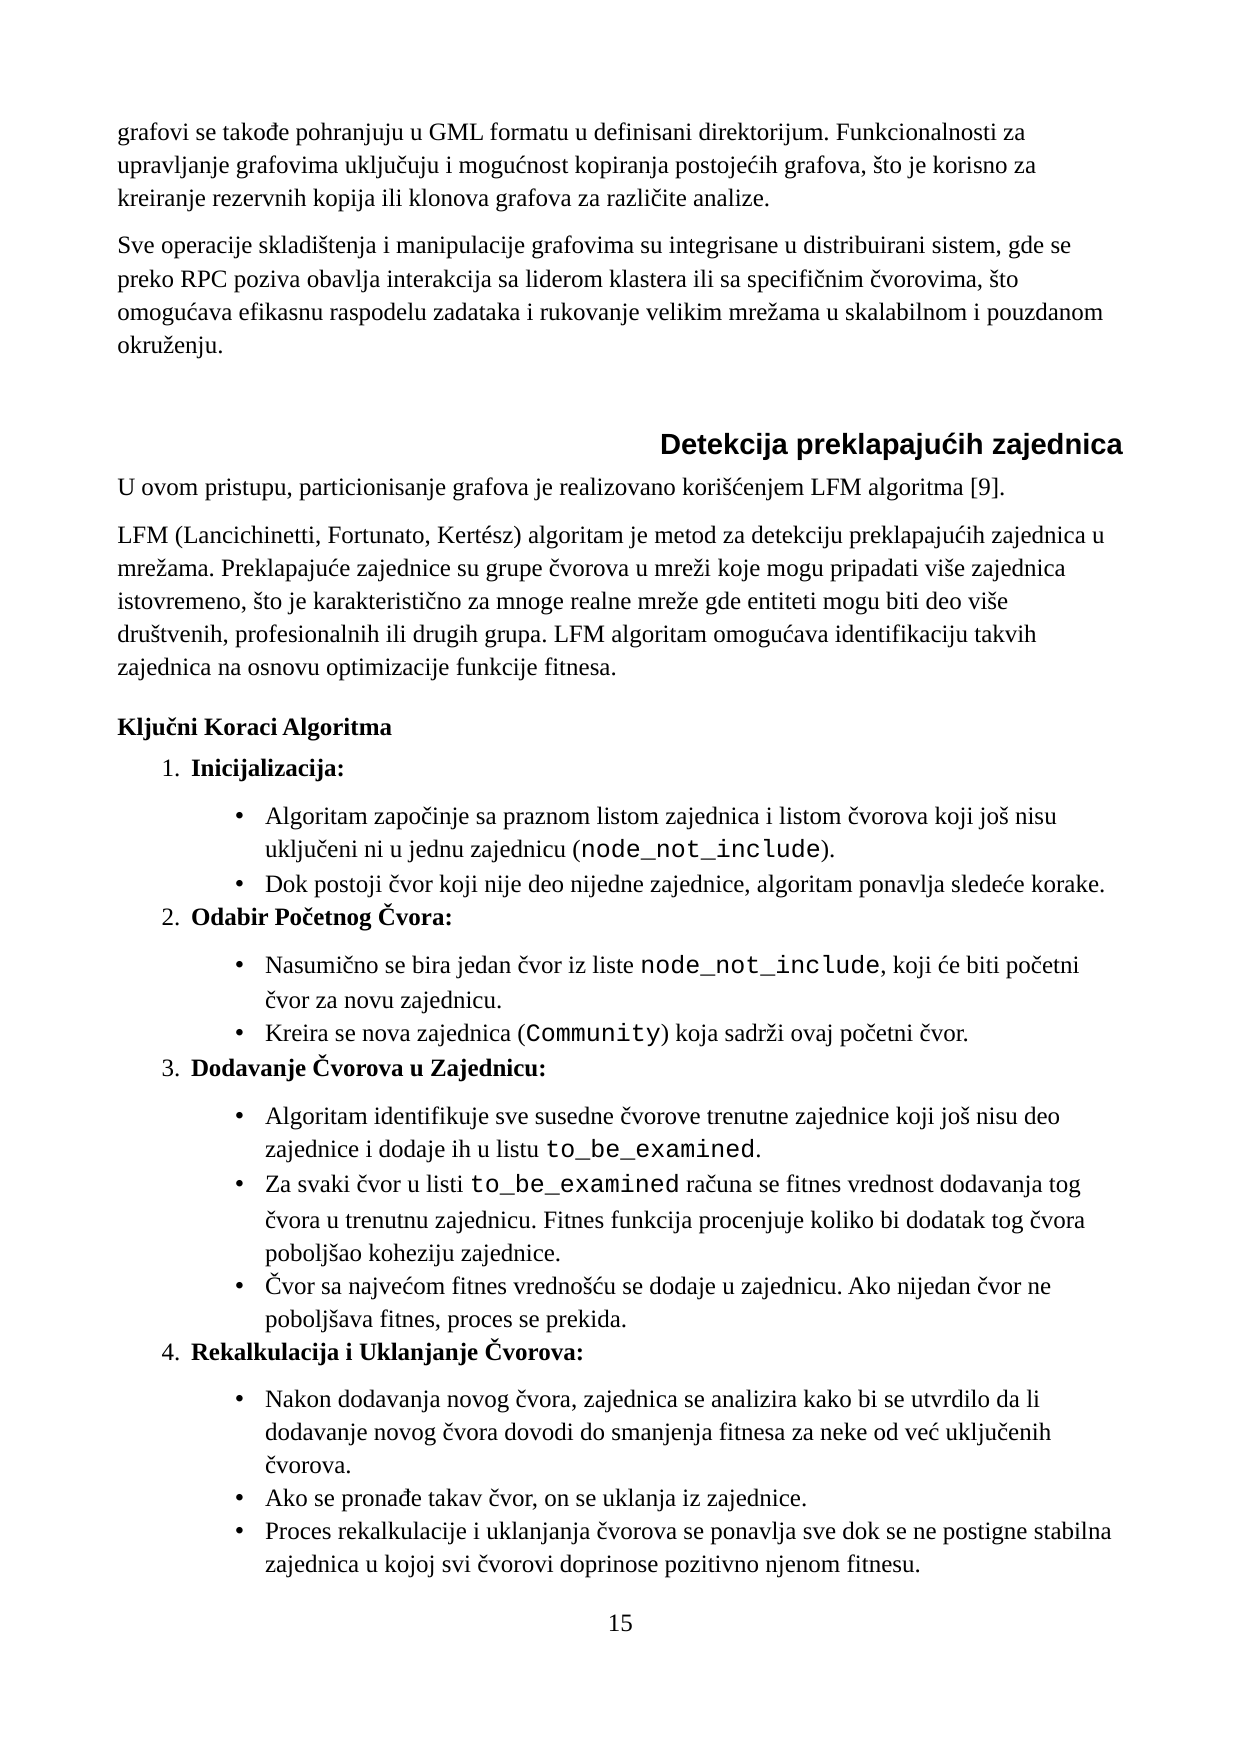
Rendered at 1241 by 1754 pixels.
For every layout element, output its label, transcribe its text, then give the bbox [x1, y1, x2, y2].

subtitle Detekcija preklapajućih zajednica [117, 427, 1123, 460]
list Rekalkulacija i Uklanjanje Čvorova: [161, 1337, 1123, 1366]
subtitle Ključni Koraci Algoritma [117, 712, 1123, 741]
text grafovi se takođe pohranjuju u GML formatu u definisani direktorijum. Funkcionalnosti za upravljanje grafovima uključuju i mogućnost kopiranja postojećih grafova, što je korisno za kreiranje rezervnih kopija ili klonova grafova za različite analize. [117, 117, 1123, 212]
list Algoritam započinje sa praznom listom zajednica i listom čvorova koji još nisu uključeni ni u jednu zajednicu (node_not_include). [235, 801, 1123, 865]
list Proces rekalkulacije i uklanjanja čvorova se ponavlja sve dok se ne postigne stabilna zajednica u kojoj svi čvorovi doprinose pozitivno njenom fitnesu. [235, 1516, 1123, 1578]
text Sve operacije skladištenja i manipulacije grafovima su integrisane u distribuirani sistem, gde se preko RPC poziva obavlja interakcija sa liderom klastera ili sa specifičnim čvorovima, što omogućava efikasnu raspodelu zadataka i rukovanje velikim mrežama u skalabilnom i pouzdanom okruženju. [117, 231, 1123, 358]
list Čvor sa najvećom fitnes vrednošću se dodaje u zajednicu. Ako nijedan čvor ne poboljšava fitnes, proces se prekida. [235, 1271, 1123, 1332]
list Algoritam identifikuje sve susedne čvorove trenutne zajednice koji još nisu deo zajednice i dodaje ih u listu to_be_examined. [235, 1101, 1123, 1165]
list Za svaki čvor u listi to_be_examined računa se fitnes vrednost dodavanja tog čvora u trenutnu zajednicu. Fitnes funkcija procenjuje koliko bi dodatak tog čvora poboljšao koheziju zajednice. [235, 1169, 1123, 1266]
list Dok postoji čvor koji nije deo nijedne zajednice, algoritam ponavlja sledeće korake. [235, 869, 1123, 898]
list Inicijalizacija: [161, 753, 1123, 782]
list Nasumično se bira jedan čvor iz liste node_not_include, koji će biti početni čvor za novu zajednicu. [235, 950, 1123, 1014]
list Dodavanje Čvorova u Zajednicu: [161, 1053, 1123, 1082]
text LFM (Lancichinetti, Fortunato, Kertész) algoritam je metod za detekciju preklapajućih zajednica u mrežama. Preklapajuće zajednice su grupe čvorova u mreži koje mogu pripadati više zajednica istovremeno, što je karakteristično za mnoge realne mreže gde entiteti mogu biti deo više društvenih, profesionalnih ili drugih grupa. LFM algoritam omogućava identifikaciju takvih zajednica na osnovu optimizacije funkcije fitnesa. [117, 520, 1123, 681]
list Odabir Početnog Čvora: [161, 902, 1123, 931]
list Nakon dodavanja novog čvora, zajednica se analizira kako bi se utvrdilo da li dodavanje novog čvora dovodi do smanjenja fitnesa za neke od već uključenih čvorova. [235, 1384, 1123, 1479]
list Ako se pronađe takav čvor, on se uklanja iz zajednice. [235, 1483, 1123, 1512]
list Kreira se nova zajednica (Community) koja sadrži ovaj početni čvor. [235, 1018, 1123, 1049]
text U ovom pristupu, particionisanje grafova je realizovano korišćenjem LFM algoritma [9]. [117, 472, 1123, 501]
